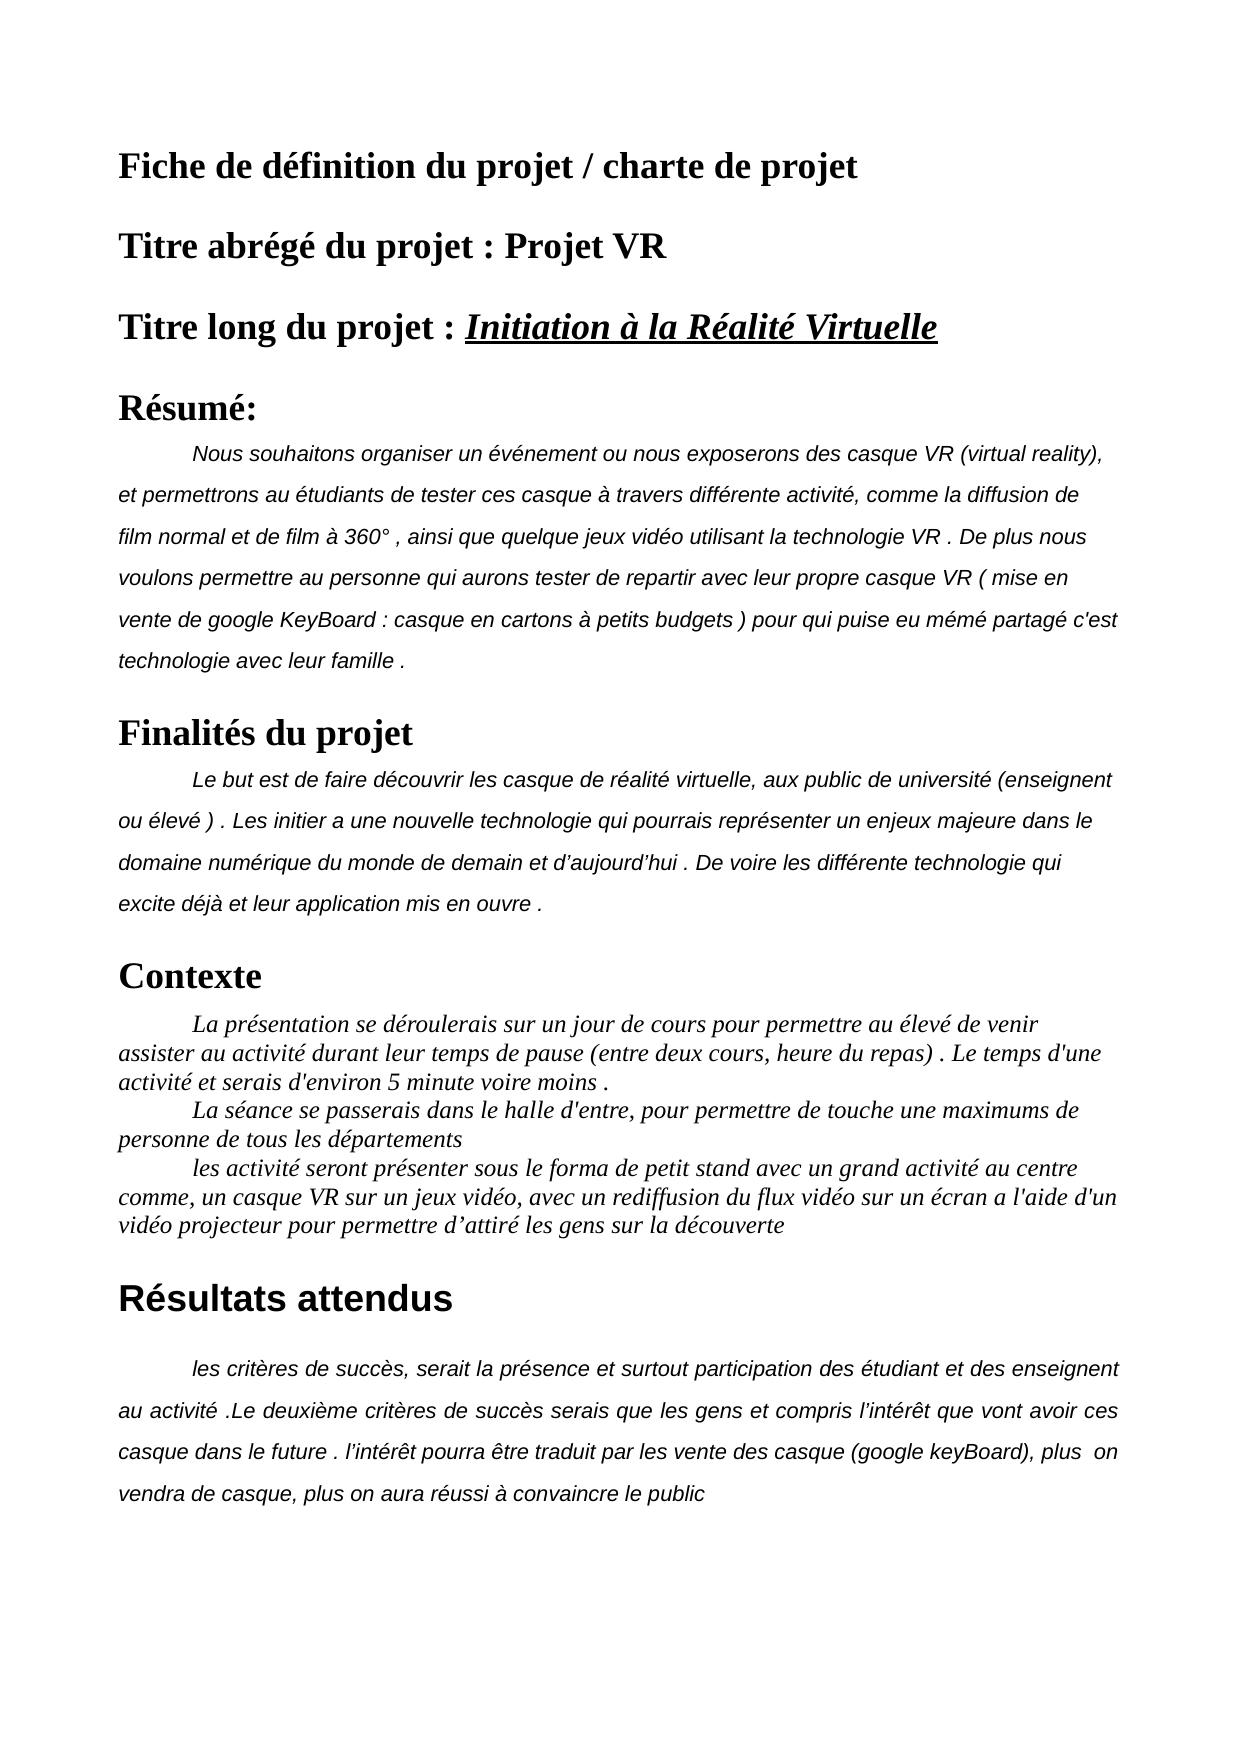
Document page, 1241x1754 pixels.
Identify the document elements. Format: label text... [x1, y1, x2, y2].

subtitle Contexte [118, 953, 1122, 997]
text La présentation se déroulerais sur un jour de cours pour permettre au élevé de venir assister au activité durant leur temps de pause (entre deux cours, heure du repas) . Le temps d'une activité et serais d'environ 5 minute voire moins . [118, 1009, 1122, 1095]
text Nous souhaitons organiser un événement ou nous exposerons des casque VR (virtual reality), et permettrons au étudiants de tester ces casque à travers différente activité, comme la diffusion de film normal et de film à 360° , ainsi que quelque jeux vidéo utilisant la technologie VR . De plus nous voulons permettre au personne qui aurons tester de repartir avec leur propre casque VR ( mise en vente de google KeyBoard : casque en cartons à petits budgets ) pour qui puise eu mémé partagé c'est technologie avec leur famille . [118, 441, 1122, 674]
subtitle Titre long du projet : Initiation à la Réalité Virtuelle [118, 304, 1122, 347]
subtitle Finalités du projet [118, 711, 1122, 754]
text les critères de succès, serait la présence et surtout participation des étudiant et des enseignent au activité .Le deuxième critères de succès serais que les gens et compris l’intérêt que vont avoir ces casque dans le future . l’intérêt pourra être traduit par les vente des casque (google keyBoard), plus on vendra de casque, plus on aura réussi à convaincre le public [118, 1356, 1122, 1506]
subtitle Résumé: [118, 385, 1122, 428]
text La séance se passerais dans le halle d'entre, pour permettre de touche une maximums de personne de tous les départements [118, 1095, 1122, 1153]
text les activité seront présenter sous le forma de petit stand avec un grand activité au centre comme, un casque VR sur un jeux vidéo, avec un rediffusion du flux vidéo sur un écran a l'aide d'un vidéo projecteur pour permettre d’attiré les gens sur la découverte [118, 1153, 1122, 1239]
subtitle Résultats attendus [118, 1277, 1122, 1320]
subtitle Titre abrégé du projet : Projet VR [118, 224, 1122, 267]
subtitle Fiche de définition du projet / charte de projet [118, 143, 1122, 186]
text Le but est de faire découvrir les casque de réalité virtuelle, aux public de université (enseignent ou élevé ) . Les initier a une nouvelle technologie qui pourrais représenter un enjeux majeure dans le domaine numérique du monde de demain et d’aujourd’hui . De voire les différente technologie qui excite déjà et leur application mis en ouvre . [118, 766, 1122, 916]
